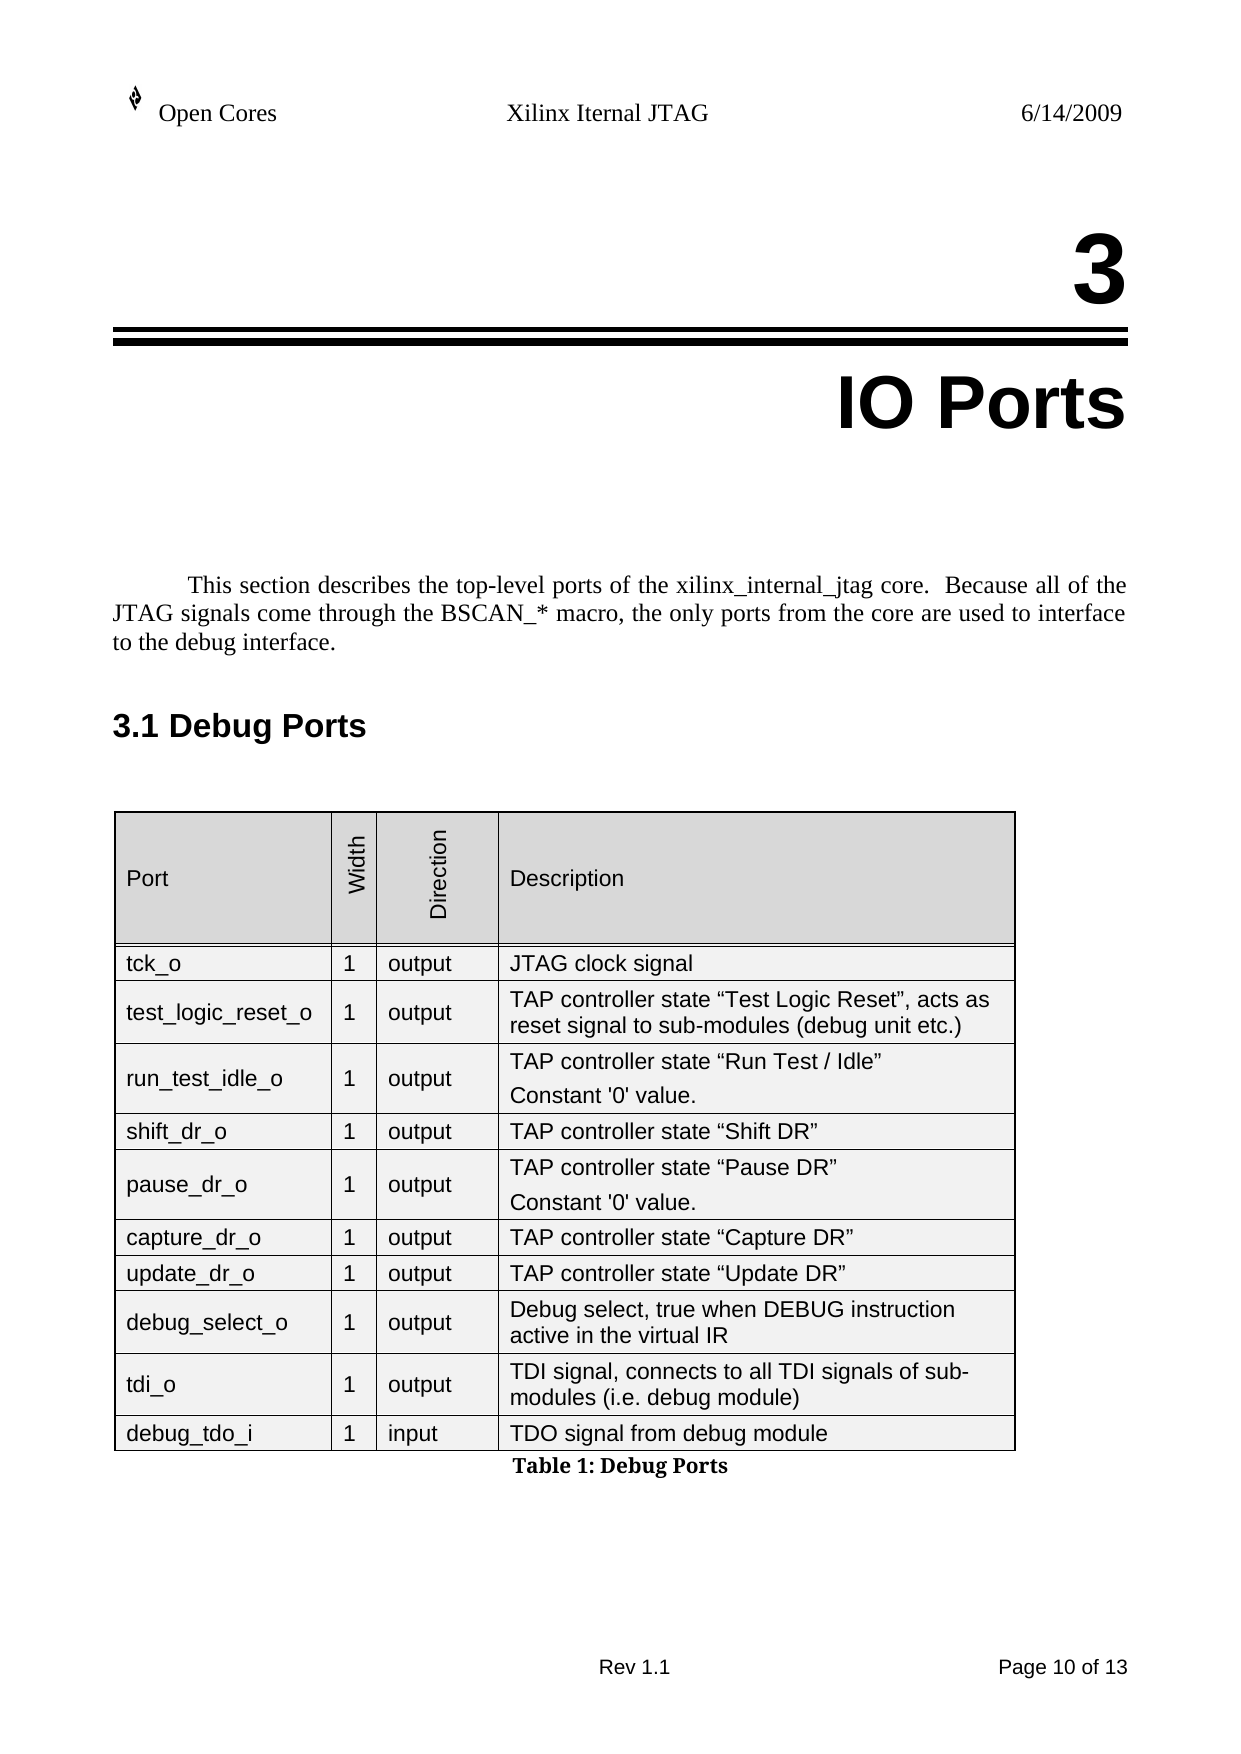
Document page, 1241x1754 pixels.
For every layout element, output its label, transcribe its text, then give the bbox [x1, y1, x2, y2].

table_cell TAP controller state “Shift DR” [499, 1114, 1014, 1148]
table_cell 1 [332, 1291, 376, 1352]
subtitle Debug Ports [112, 706, 1128, 744]
table_cell TAP controller state “Run Test / Idle” Constant '0' value. [499, 1044, 1014, 1113]
table_cell tdi_o [116, 1354, 331, 1414]
table_cell TAP controller state “Capture DR” [499, 1220, 1014, 1255]
text Table 1: Debug Ports [112, 1451, 1128, 1480]
table_cell Debug select, true when DEBUG instruction active in the virtual IR [499, 1291, 1014, 1352]
table_cell output [377, 1256, 498, 1290]
table_cell 1 [332, 1150, 376, 1219]
table_cell output [377, 947, 498, 980]
table_cell 1 [332, 1256, 376, 1290]
table_cell output [377, 1354, 498, 1414]
table_cell 1 [332, 981, 376, 1042]
table_cell output [377, 981, 498, 1042]
table_cell debug_tdo_i [116, 1416, 331, 1450]
table_cell output [377, 1291, 498, 1352]
table_cell pause_dr_o [116, 1150, 331, 1219]
table_header Description [499, 813, 1014, 943]
table_cell output [377, 1220, 498, 1255]
table_cell output [377, 1114, 498, 1148]
table_cell 1 [332, 947, 376, 980]
table_cell run_test_idle_o [116, 1044, 331, 1113]
table_cell shift_dr_o [116, 1114, 331, 1148]
table_cell 1 [332, 1416, 376, 1450]
table_cell TAP controller state “Pause DR” Constant '0' value. [499, 1150, 1014, 1219]
table_cell JTAG clock signal [499, 947, 1014, 980]
table_cell TAP controller state “Test Logic Reset”, acts as reset signal to sub-modules (debug unit etc.) [499, 981, 1014, 1042]
table_cell input [377, 1416, 498, 1450]
table_cell TAP controller state “Update DR” [499, 1256, 1014, 1290]
table_cell capture_dr_o [116, 1220, 331, 1255]
table_cell debug_select_o [116, 1291, 331, 1352]
table_cell test_logic_reset_o [116, 981, 331, 1042]
table_cell TDI signal, connects to all TDI signals of sub-modules (i.e. debug module) [499, 1354, 1014, 1414]
subtitle IO Ports [112, 358, 1128, 445]
table_cell tck_o [116, 947, 331, 980]
table_header Direction [377, 813, 498, 943]
text This section describes the top-level ports of the xilinx_internal_jtag core. Because all of the JTAG signals come through the BSCAN_* macro, the only ports from the core are used to interface to the debug interface. [112, 570, 1128, 656]
table_header Port [116, 813, 331, 943]
table_header Width [332, 813, 376, 943]
table_cell 1 [332, 1354, 376, 1414]
table_cell update_dr_o [116, 1256, 331, 1290]
table_cell output [377, 1044, 498, 1113]
table_cell output [377, 1150, 498, 1219]
table_cell TDO signal from debug module [499, 1416, 1014, 1450]
table_cell 1 [332, 1220, 376, 1255]
table_cell 1 [332, 1114, 376, 1148]
table_cell 1 [332, 1044, 376, 1113]
